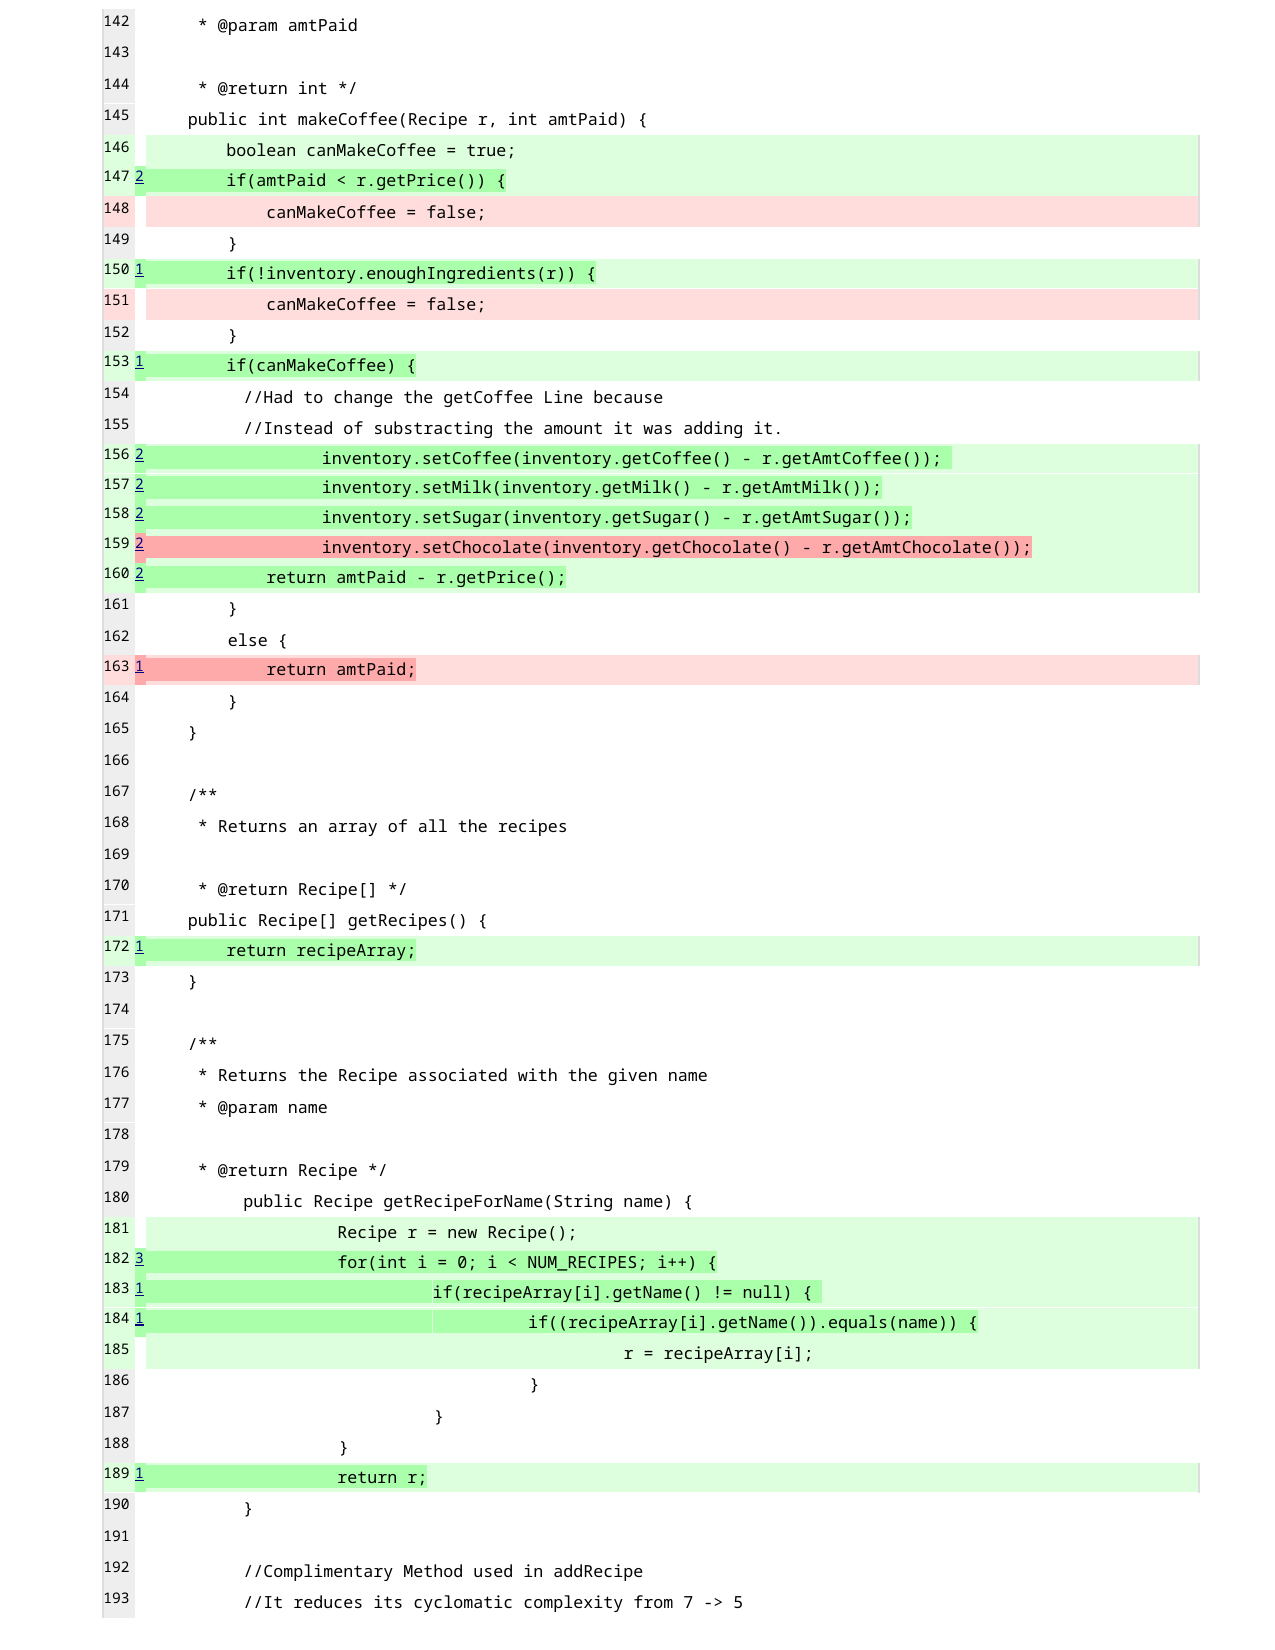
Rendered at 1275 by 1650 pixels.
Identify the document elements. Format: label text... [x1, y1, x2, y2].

table_cell public Recipe getRecipeForName(String name) { [146, 1185, 1199, 1217]
table_cell inventory.setChocolate(inventory.getChocolate() - r.getAmtChocolate()); [146, 533, 1198, 563]
table_cell [135, 196, 146, 227]
table_cell [135, 748, 146, 779]
table_cell [135, 1431, 146, 1463]
table_cell 2 [135, 503, 146, 533]
table_cell 1 [135, 1308, 146, 1337]
table_cell [146, 1524, 1199, 1555]
table_cell public Recipe[] getRecipes() { [146, 905, 1199, 936]
table_cell [135, 1369, 146, 1400]
table_cell 170 [104, 873, 135, 904]
table_cell 2 [135, 166, 146, 196]
table_cell [135, 779, 146, 811]
table_cell [146, 748, 1199, 779]
table_cell 152 [104, 320, 135, 351]
table_cell [135, 842, 146, 873]
table_cell 178 [104, 1123, 135, 1154]
table_cell 1 [135, 936, 146, 966]
table_cell 151 [104, 289, 135, 320]
table_cell * @param name [146, 1091, 1199, 1122]
table_cell 149 [104, 227, 135, 259]
table_cell inventory.setMilk(inventory.getMilk() - r.getAmtMilk()); [146, 474, 1198, 503]
table_cell * @return Recipe */ [146, 1154, 1199, 1185]
table_cell public int makeCoffee(Recipe r, int amtPaid) { [146, 104, 1199, 135]
table_cell 179 [104, 1154, 135, 1185]
table_cell 3 [135, 1248, 146, 1278]
table_cell //Had to change the getCoffee Line because [146, 381, 1199, 412]
table_cell if(canMakeCoffee) { [146, 351, 1198, 381]
table_cell [135, 320, 146, 351]
table_cell 186 [104, 1369, 135, 1400]
table_cell 2 [135, 444, 146, 473]
table_cell return amtPaid - r.getPrice(); [146, 563, 1198, 593]
table_cell 187 [104, 1400, 135, 1431]
table_cell [146, 1123, 1199, 1154]
table_cell [135, 9, 146, 41]
table_cell [135, 1337, 146, 1369]
table_cell [135, 966, 146, 997]
table_cell 180 [104, 1185, 135, 1217]
table_cell [135, 1400, 146, 1431]
table_cell 1 [135, 1463, 146, 1492]
table_cell 169 [104, 842, 135, 873]
table_cell } [146, 593, 1199, 624]
table_cell 172 [104, 936, 135, 966]
table_cell 1 [135, 1278, 146, 1307]
table_cell 1 [135, 351, 146, 381]
table_cell } [146, 1493, 1199, 1524]
table_cell inventory.setCoffee(inventory.getCoffee() - r.getAmtCoffee()); [146, 444, 1198, 473]
table_cell } [146, 1400, 1199, 1431]
table_cell } [146, 227, 1199, 259]
table_cell //It reduces its cyclomatic complexity from 7 -> 5 [146, 1587, 1199, 1618]
table_cell [135, 811, 146, 842]
table_cell 154 [104, 381, 135, 412]
table_cell 175 [104, 1029, 135, 1060]
table_cell [135, 716, 146, 748]
table_cell 174 [104, 997, 135, 1028]
table_cell 155 [104, 412, 135, 444]
table_cell 190 [104, 1493, 135, 1524]
table_cell [146, 41, 1199, 72]
table_cell [135, 905, 146, 936]
table_cell 1 [135, 655, 146, 685]
table_cell 144 [104, 72, 135, 103]
table_cell [135, 104, 146, 135]
table_cell 145 [104, 104, 135, 135]
table_cell 143 [104, 41, 135, 72]
table_cell 1 [135, 259, 146, 288]
table_cell [135, 1493, 146, 1524]
table_cell for(int i = 0; i < NUM_RECIPES; i++) { [146, 1248, 1198, 1278]
table_cell canMakeCoffee = false; [146, 289, 1198, 320]
table_cell if(amtPaid < r.getPrice()) { [146, 166, 1198, 196]
table_cell 156 [104, 444, 135, 473]
table_cell [135, 41, 146, 72]
table_cell * Returns an array of all the recipes [146, 811, 1199, 842]
table_cell [135, 1060, 146, 1091]
table_cell 176 [104, 1060, 135, 1091]
table_cell else { [146, 624, 1199, 655]
table_cell [135, 593, 146, 624]
table_cell } [146, 685, 1199, 716]
table_cell } [146, 716, 1199, 748]
table_cell 162 [104, 624, 135, 655]
table_cell 185 [104, 1337, 135, 1369]
table_cell } [146, 966, 1199, 997]
table_cell [135, 381, 146, 412]
table_cell 164 [104, 685, 135, 716]
table_cell [135, 1154, 146, 1185]
table_cell 193 [104, 1587, 135, 1618]
table_cell return r; [146, 1463, 1198, 1492]
table_cell 177 [104, 1091, 135, 1122]
table_cell 188 [104, 1431, 135, 1463]
table_cell 192 [104, 1555, 135, 1587]
table_cell 142 [104, 9, 135, 41]
table_cell 167 [104, 779, 135, 811]
table_cell /** [146, 1029, 1199, 1060]
table_cell 157 [104, 474, 135, 503]
table_cell 173 [104, 966, 135, 997]
table_cell 146 [104, 135, 135, 166]
table_cell 2 [135, 474, 146, 503]
table_cell //Complimentary Method used in addRecipe [146, 1555, 1199, 1587]
table_cell 166 [104, 748, 135, 779]
table_cell if((recipeArray[i].getName()).equals(name)) { [146, 1308, 1198, 1337]
table_cell [135, 1524, 146, 1555]
table_cell [135, 873, 146, 904]
table_cell * Returns the Recipe associated with the given name [146, 1060, 1199, 1091]
table_cell 171 [104, 905, 135, 936]
table_cell [146, 997, 1199, 1028]
table_cell [135, 1217, 146, 1248]
table_cell if(recipeArray[i].getName() != null) { [146, 1278, 1198, 1307]
table_cell * @param amtPaid [146, 9, 1199, 41]
table_cell [135, 1029, 146, 1060]
table_cell 150 [104, 259, 135, 288]
table_cell [135, 1123, 146, 1154]
table_cell 189 [104, 1463, 135, 1492]
table_cell 148 [104, 196, 135, 227]
table_cell [135, 135, 146, 166]
table_cell 163 [104, 655, 135, 685]
table_cell [135, 1091, 146, 1122]
table_cell [146, 842, 1199, 873]
table_cell return recipeArray; [146, 936, 1198, 966]
table_cell } [146, 1431, 1199, 1463]
table_cell canMakeCoffee = false; [146, 196, 1198, 227]
table_cell 161 [104, 593, 135, 624]
table_cell 191 [104, 1524, 135, 1555]
table_cell 182 [104, 1248, 135, 1278]
table_cell 2 [135, 563, 146, 593]
table_cell 181 [104, 1217, 135, 1248]
table_cell if(!inventory.enoughIngredients(r)) { [146, 259, 1198, 288]
table_cell 160 [104, 563, 135, 593]
table_cell /** [146, 779, 1199, 811]
table_cell [135, 412, 146, 444]
table_cell * @return int */ [146, 72, 1199, 103]
table_cell [135, 1587, 146, 1618]
table_cell 165 [104, 716, 135, 748]
table_cell * @return Recipe[] */ [146, 873, 1199, 904]
table_cell Recipe r = new Recipe(); [146, 1217, 1198, 1248]
table_cell [135, 1555, 146, 1587]
table_cell 2 [135, 533, 146, 563]
table_cell 184 [104, 1308, 135, 1337]
table_cell [135, 227, 146, 259]
table_cell 147 [104, 166, 135, 196]
table_cell 159 [104, 533, 135, 563]
table_cell [135, 997, 146, 1028]
table_cell 183 [104, 1278, 135, 1307]
table_cell [135, 624, 146, 655]
table_cell [135, 685, 146, 716]
table_cell } [146, 320, 1199, 351]
table_cell [135, 1185, 146, 1217]
table_cell } [146, 1369, 1199, 1400]
table_cell [135, 289, 146, 320]
table_cell //Instead of substracting the amount it was adding it. [146, 412, 1199, 444]
table_cell 168 [104, 811, 135, 842]
table_cell r = recipeArray[i]; [146, 1337, 1198, 1369]
table_cell boolean canMakeCoffee = true; [146, 135, 1198, 166]
table_cell 153 [104, 351, 135, 381]
table_cell return amtPaid; [146, 655, 1198, 685]
table_cell [135, 72, 146, 103]
table_cell inventory.setSugar(inventory.getSugar() - r.getAmtSugar()); [146, 503, 1198, 533]
table_cell 158 [104, 503, 135, 533]
